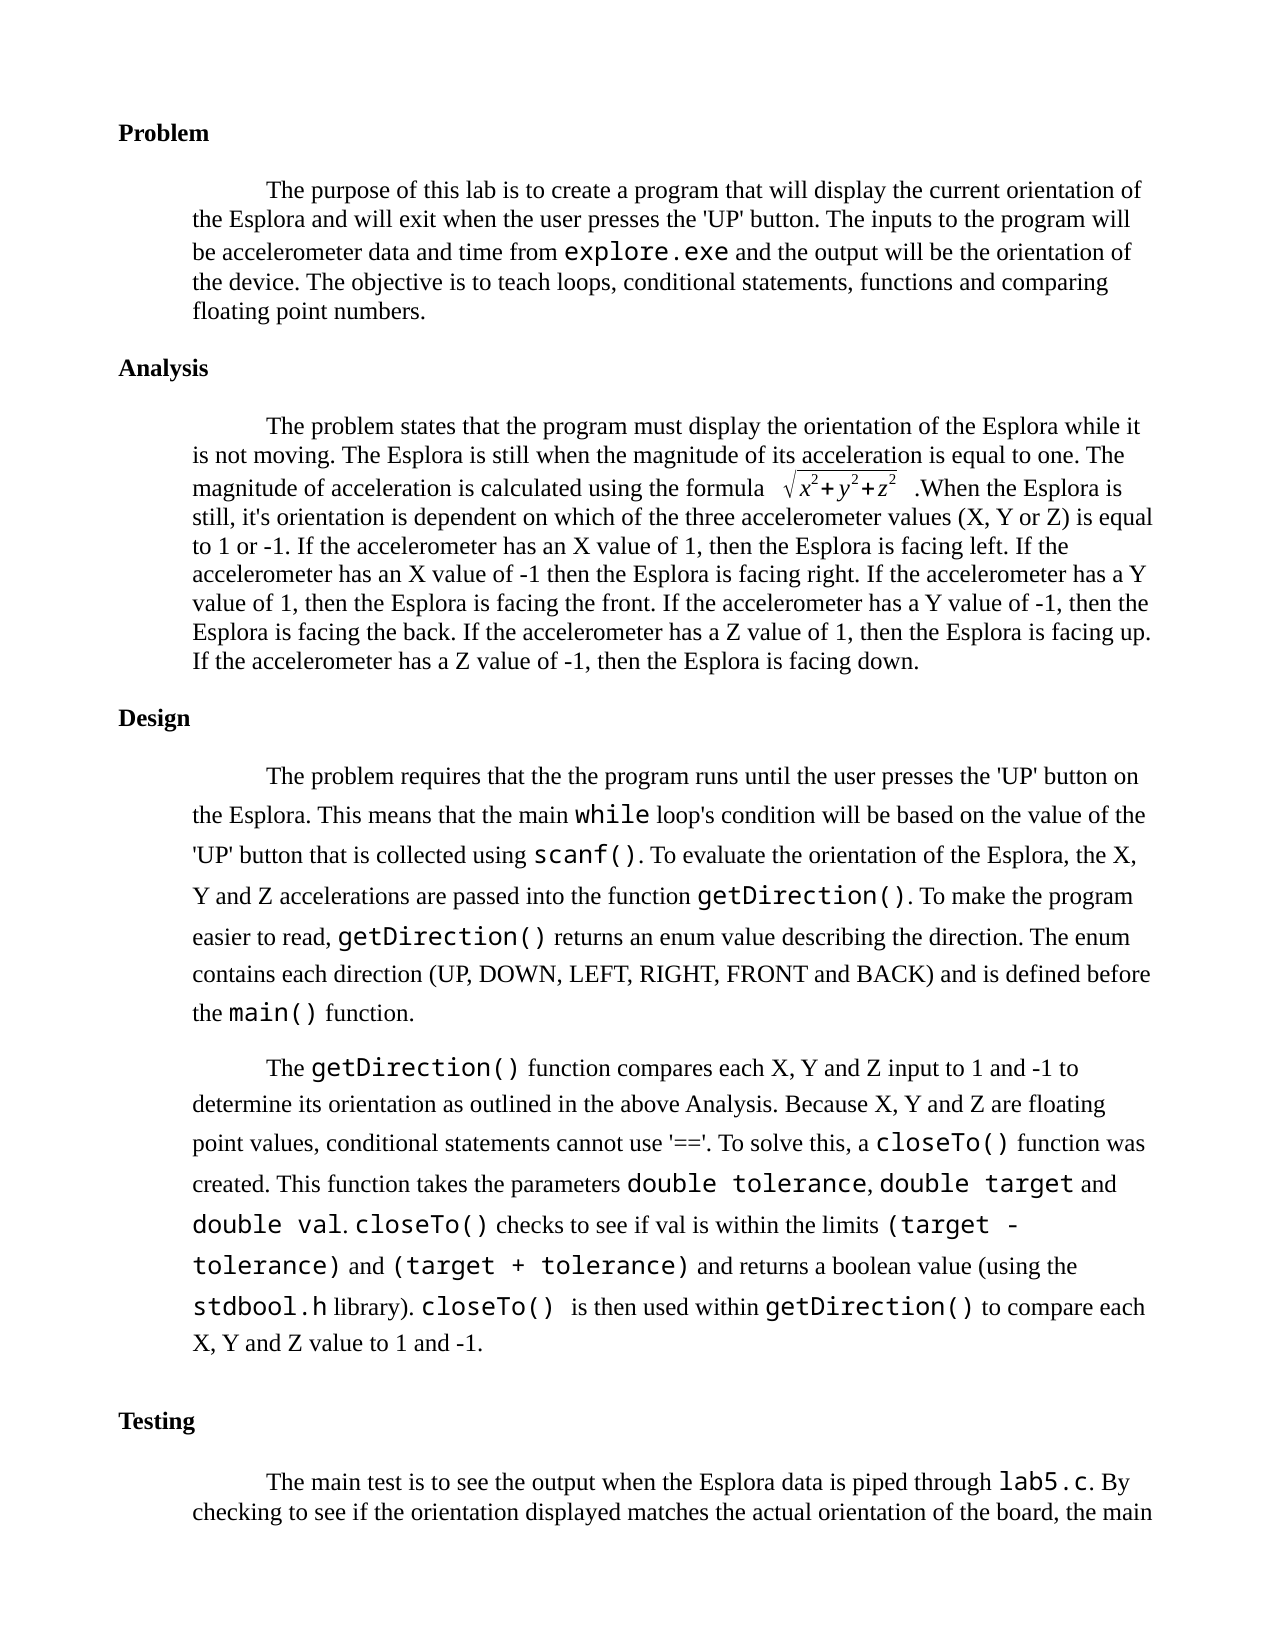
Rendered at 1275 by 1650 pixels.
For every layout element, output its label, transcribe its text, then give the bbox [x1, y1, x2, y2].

text Design [118, 703, 1157, 732]
text Analysis [118, 353, 1157, 382]
text The problem states that the program must display the orientation of the Esplora while it is not moving. The Esplora is still when the magnitude of its acceleration is equal to one. The magnitude of acceleration is calculated using the formula.When the Esplora is still, it's orientation is dependent on which of the three accelerometer values (X, Y or Z) is equal to 1 or -1. If the accelerometer has an X value of 1, then the Esplora is facing left. If the accelerometer has an X value of -1 then the Esplora is facing right. If the accelerometer has a Y value of 1, then the Esplora is facing the front. If the accelerometer has a Y value of -1, then the Esplora is facing the back. If the accelerometer has a Z value of 1, then the Esplora is facing up. If the accelerometer has a Z value of -1, then the Esplora is facing down. [192, 411, 1157, 674]
text The problem requires that the the program runs until the user presses the 'UP' button on the Esplora. This means that the main while loop's condition will be based on the value of the 'UP' button that is collected using scanf(). To evaluate the orientation of the Esplora, the X, Y and Z accelerations are passed into the function getDirection(). To make the program easier to read, getDirection() returns an enum value describing the direction. The enum contains each direction (UP, DOWN, LEFT, RIGHT, FRONT and BACK) and is defined before the main() function. [192, 761, 1157, 1028]
text The main test is to see the output when the Esplora data is piped through lab5.c. By checking to see if the orientation displayed matches the actual orientation of the board, the main [192, 1463, 1157, 1526]
text The purpose of this lab is to create a program that will display the current orientation of the Esplora and will exit when the user presses the 'UP' button. The inputs to the program will be accelerometer data and time from explore.exe and the output will be the orientation of the device. The objective is to teach loops, conditional statements, functions and comparing floating point numbers. [192, 176, 1157, 325]
text Testing [118, 1406, 1157, 1434]
text The getDirection() function compares each X, Y and Z input to 1 and -1 to determine its orientation as outlined in the above Analysis. Because X, Y and Z are floating point values, conditional statements cannot use '=='. To solve this, a closeTo() function was created. This function takes the parameters double tolerance, double target and double val. closeTo() checks to see if val is within the limits (target - tolerance) and (target + tolerance) and returns a boolean value (using the stdbool.h library). closeTo() is then used within getDirection() to compare each X, Y and Z value to 1 and -1. [192, 1049, 1157, 1357]
text Problem [118, 118, 1157, 147]
